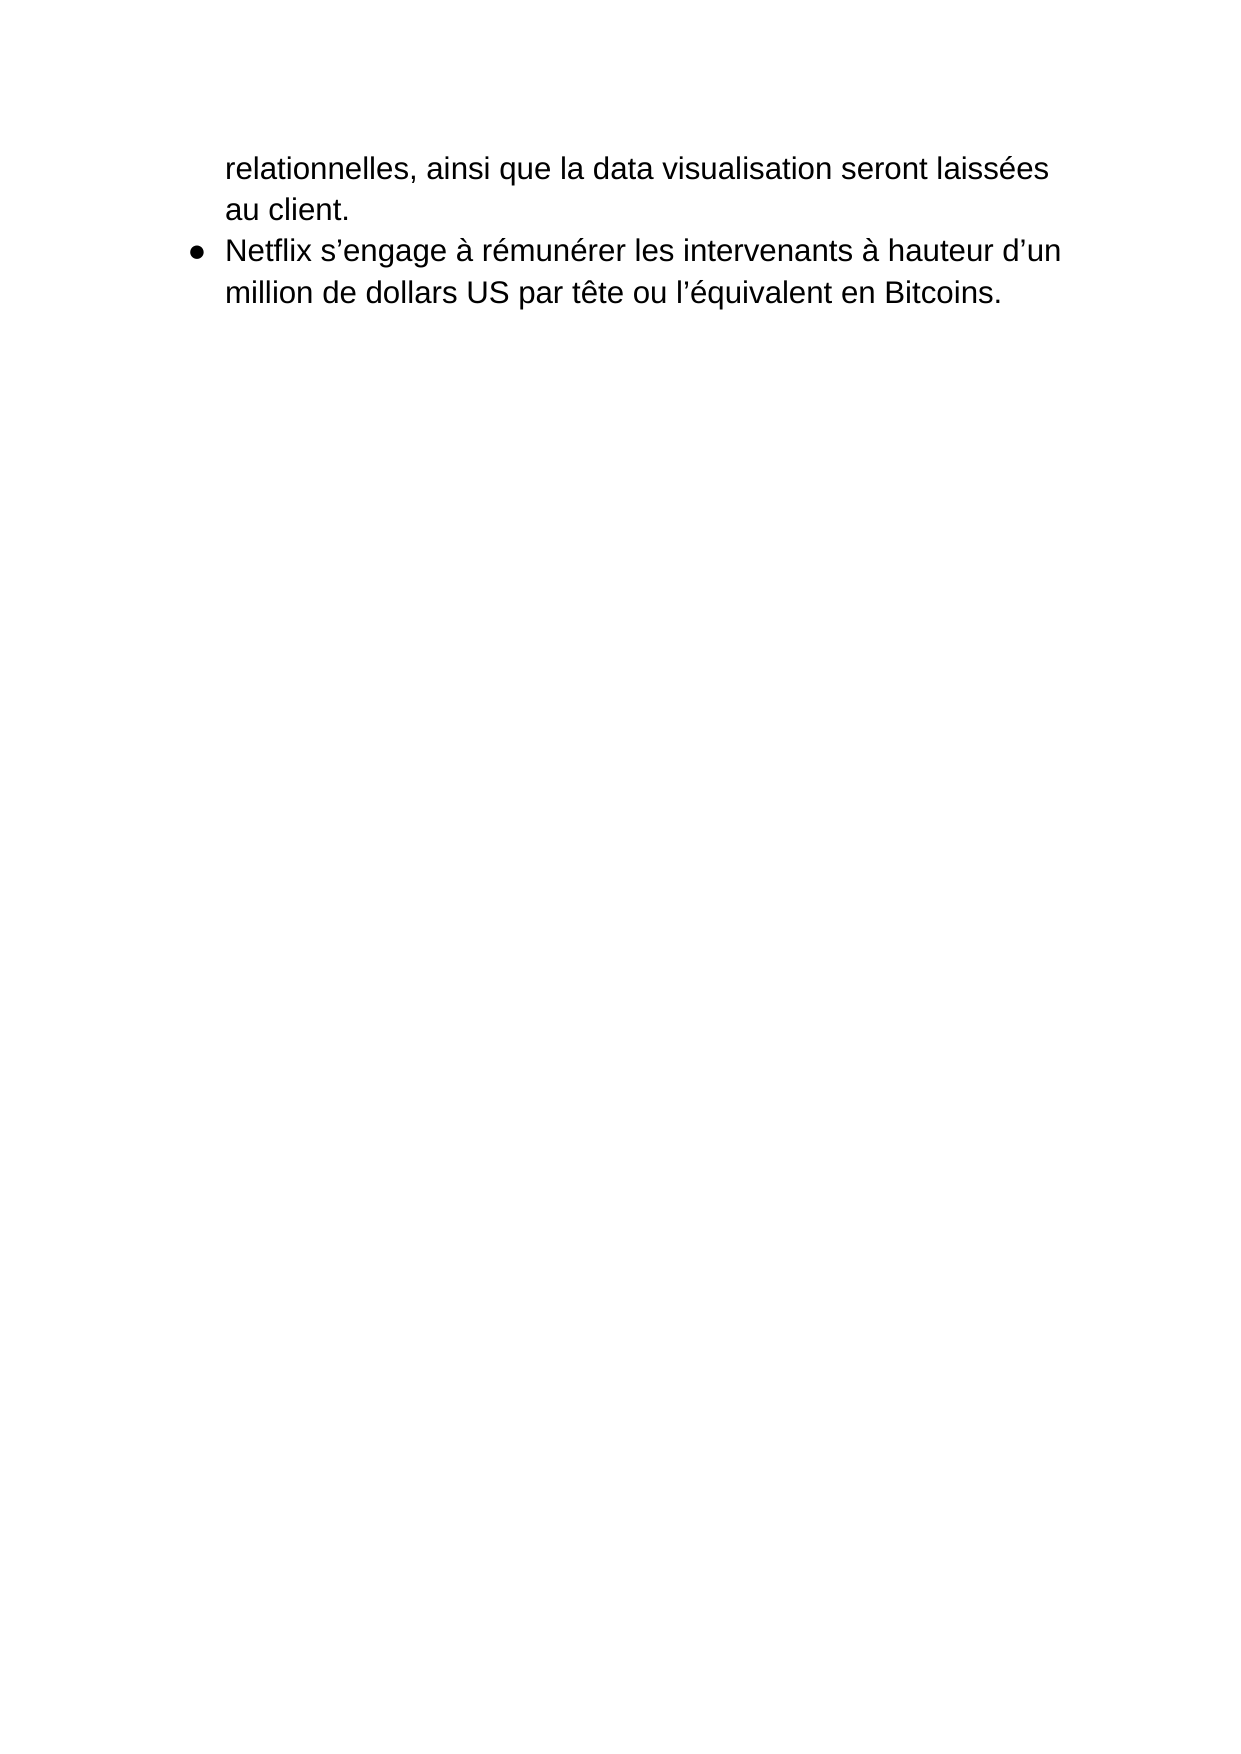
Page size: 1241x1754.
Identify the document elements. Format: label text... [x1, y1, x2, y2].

list Netflix s’engage à rémunérer les intervenants à hauteur d’un million de dollars US par tête ou l’équivalent en Bitcoins. [187, 232, 1090, 310]
list relationnelles, ainsi que la data visualisation seront laissées au client. [187, 150, 1090, 227]
